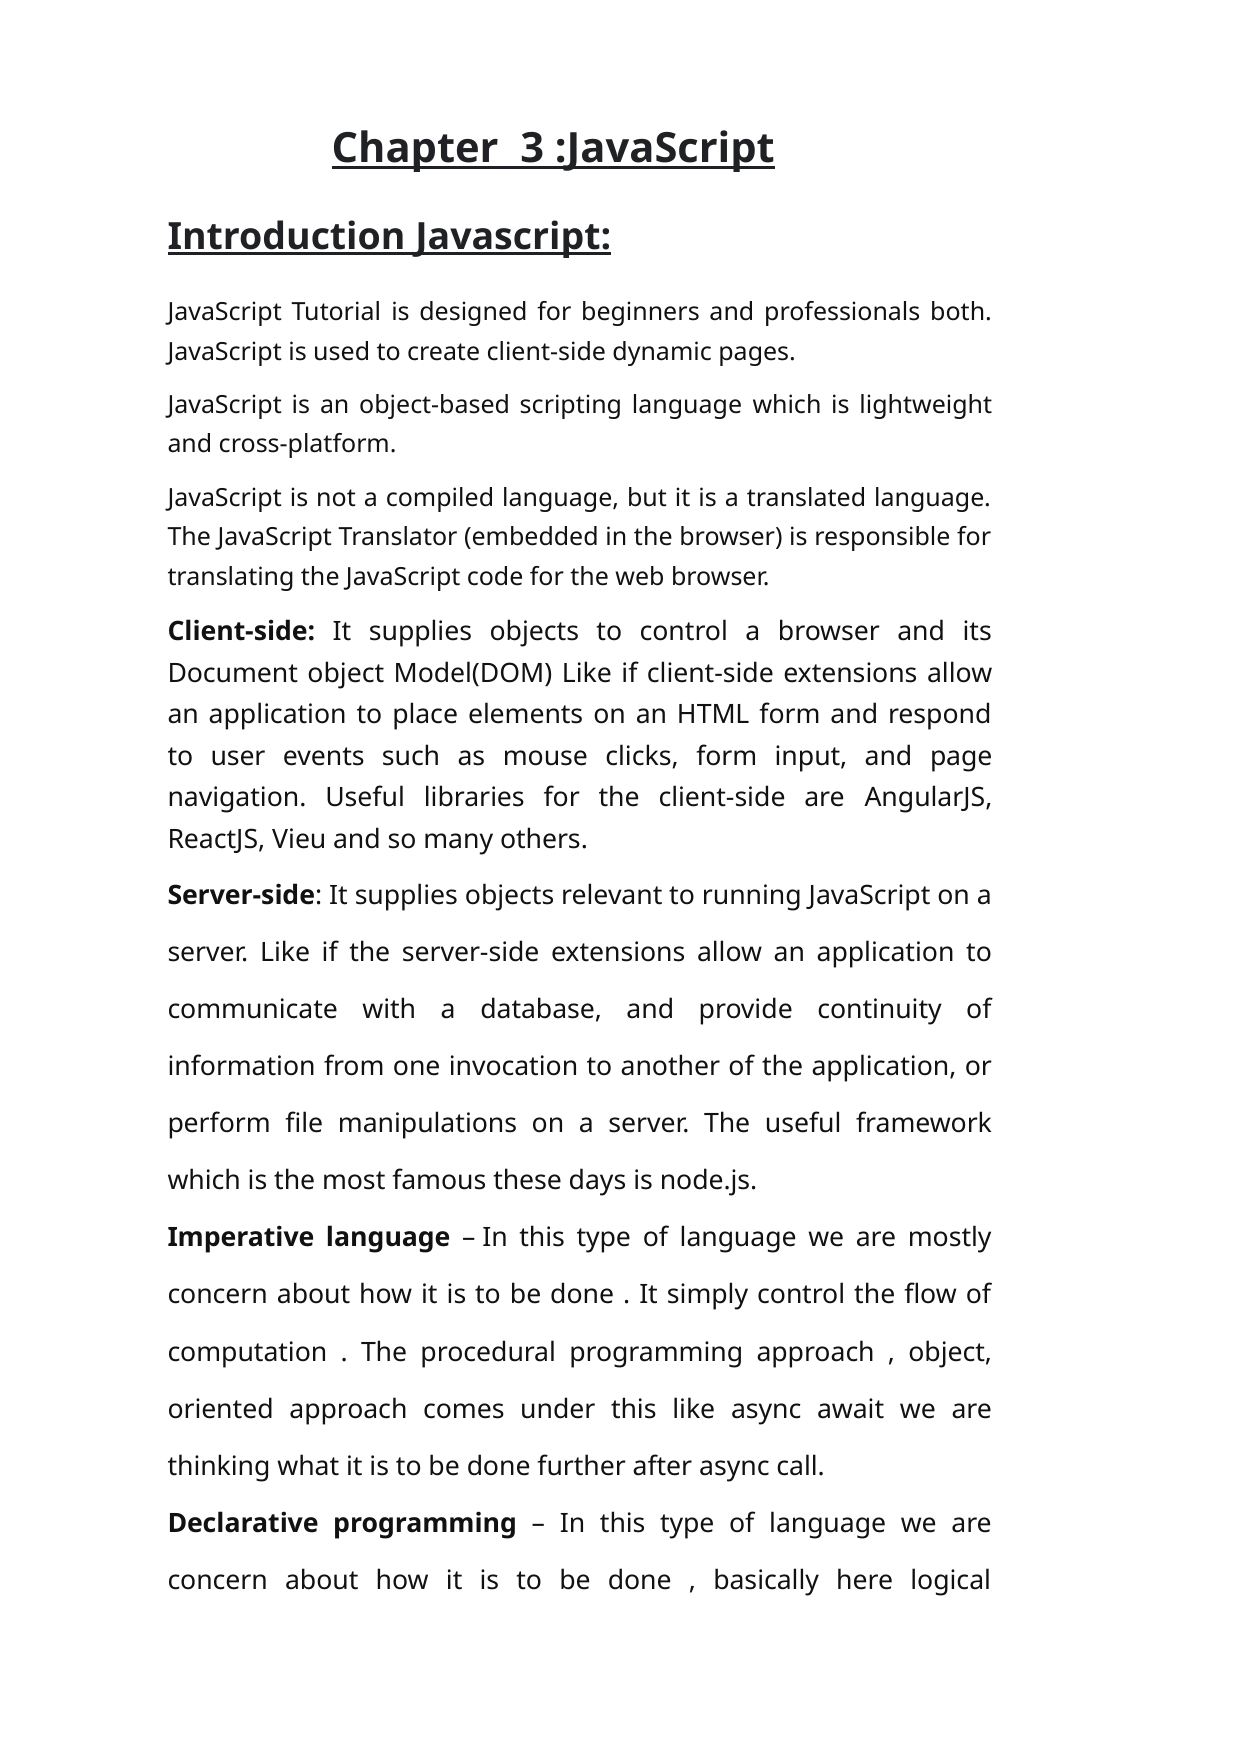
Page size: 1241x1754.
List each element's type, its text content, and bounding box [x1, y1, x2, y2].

text Introduction Javascript: [167, 209, 992, 260]
text Client-side: It supplies objects to control a browser and its Document object Model(DOM) Like if client-side extensions allow an application to place elements on an HTML form and respond to user events such as mouse clicks, form input, and page navigation. Useful libraries for the client-side are AngularJS, ReactJS, Vieu and so many others. [167, 612, 992, 856]
list Server-side: It supplies objects relevant to running JavaScript on a server. Like if the server-side extensions allow an application to communicate with a database, and provide continuity of information from one invocation to another of the application, or perform file manipulations on a server. The useful framework which is the most famous these days is node.js. [167, 876, 992, 1197]
text JavaScript is an object-based scripting language which is lightweight and cross-platform. [167, 387, 992, 460]
text Chapter 3 :JavaScript [114, 118, 992, 175]
list Imperative language – In this type of language we are mostly concern about how it is to be done . It simply control the flow of computation . The procedural programming approach , object, oriented approach comes under this like async await we are thinking what it is to be done further after async call. [167, 1218, 992, 1483]
text JavaScript Tutorial is designed for beginners and professionals both. JavaScript is used to create client-side dynamic pages. [167, 294, 992, 367]
list Declarative programming – In this type of language we are concern about how it is to be done , basically here logical [167, 1504, 992, 1597]
text JavaScript is not a compiled language, but it is a translated language. The JavaScript Translator (embedded in the browser) is responsible for translating the JavaScript code for the web browser. [167, 480, 992, 592]
